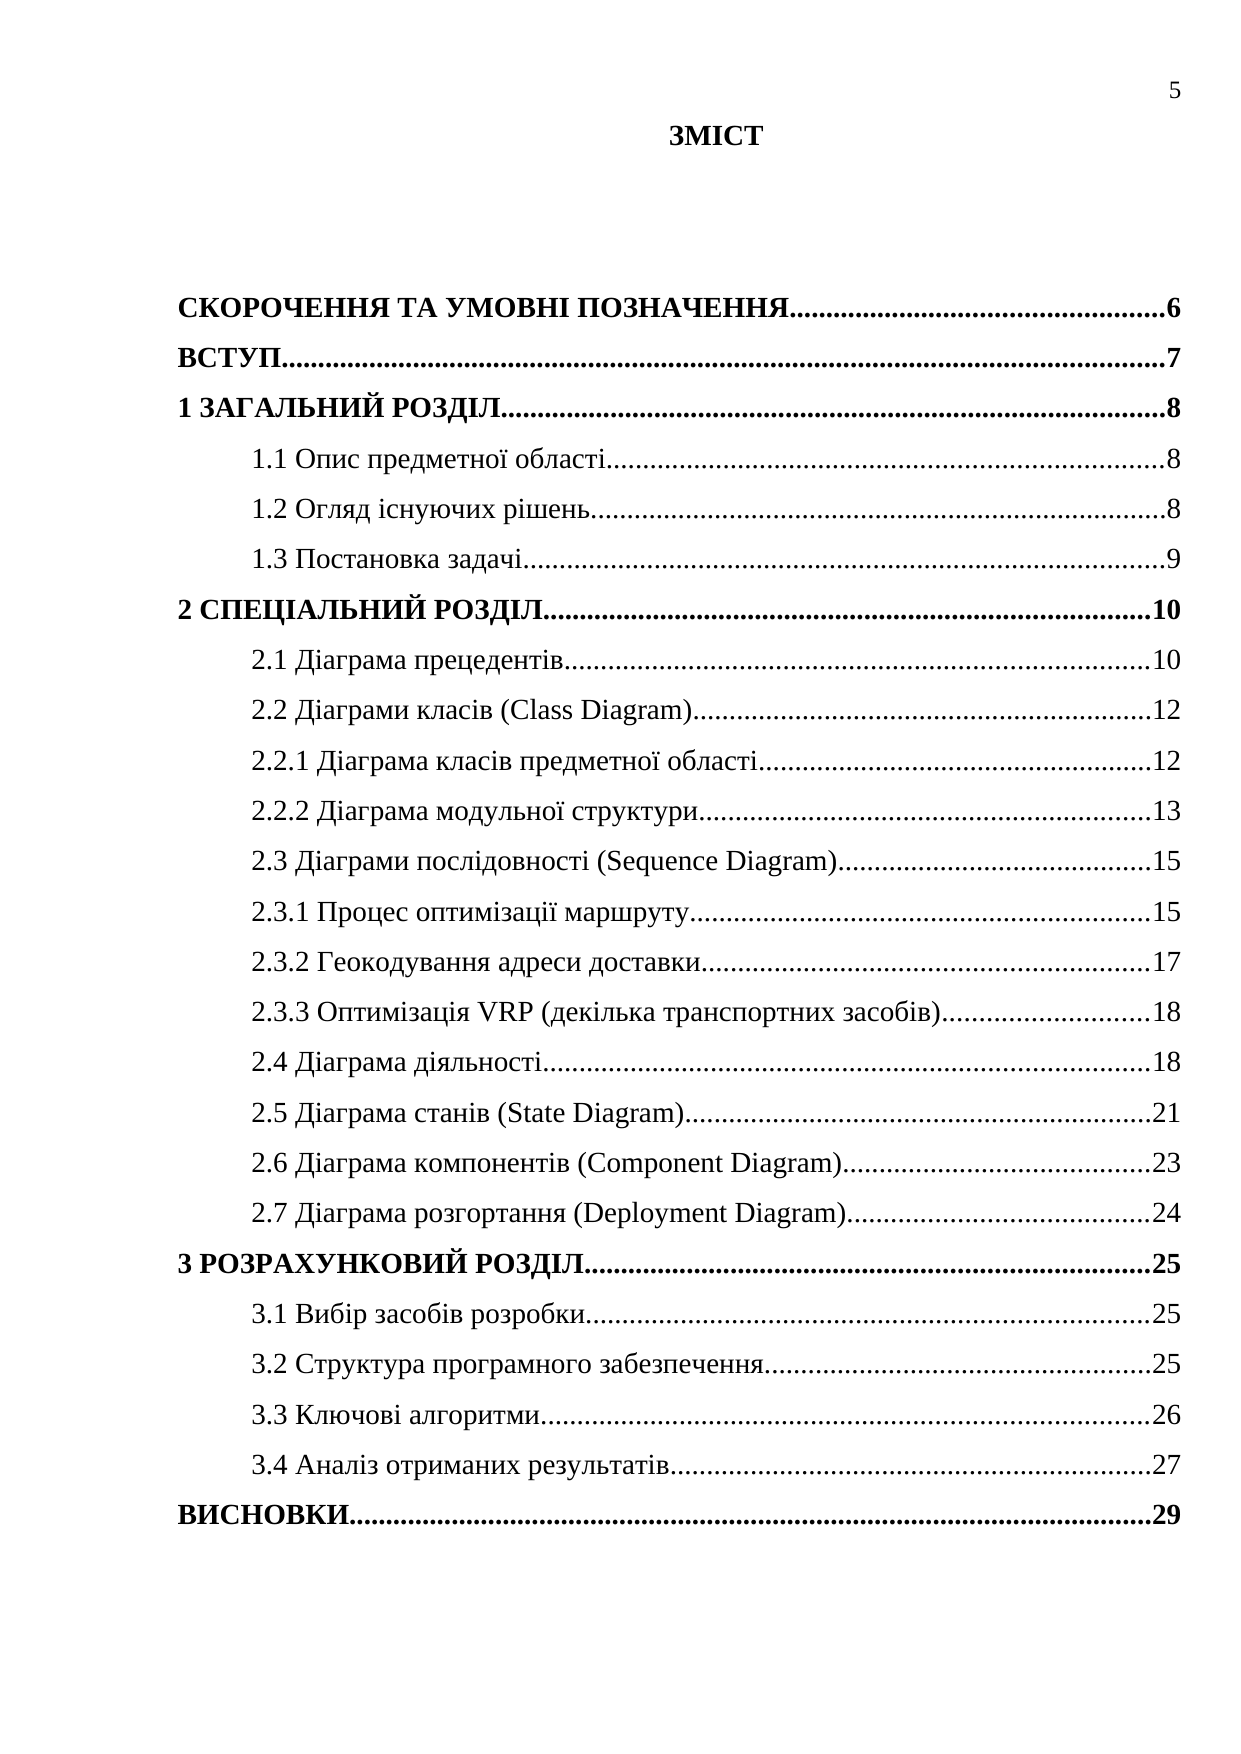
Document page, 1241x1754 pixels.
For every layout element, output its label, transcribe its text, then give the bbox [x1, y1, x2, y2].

text 1.1 Опис предметної області 8 [177, 441, 1181, 474]
text 2.6 Діаграма компонентів (Component Diagram) 23 [177, 1145, 1181, 1179]
text 1.3 Постановка задачі 9 [177, 541, 1181, 575]
list ВИСНОВКИ 29 [177, 1497, 1181, 1531]
text ЗМІСТ [177, 118, 1181, 152]
text 3.3 Ключові алгоритми 26 [177, 1397, 1181, 1430]
text 2.2.1 Діаграма класів предметної області 12 [177, 743, 1181, 776]
text 3.4 Аналіз отриманих результатів 27 [177, 1447, 1181, 1481]
list СКОРОЧЕННЯ ТА УМОВНІ ПОЗНАЧЕННЯ 6 [177, 290, 1181, 323]
list 2 СПЕЦІАЛЬНИЙ РОЗДІЛ 10 [177, 592, 1181, 625]
text 2.1 Діаграма прецедентів 10 [177, 642, 1181, 676]
text 2.3.3 Оптимізація VRP (декілька транспортних засобів) 18 [177, 994, 1181, 1028]
text 2.2 Діаграми класів (Class Diagram) 12 [177, 692, 1181, 726]
text 2.2.2 Діаграма модульної структури 13 [177, 793, 1181, 827]
text 2.7 Діаграма розгортання (Deployment Diagram) 24 [177, 1196, 1181, 1229]
text 3.2 Структура програмного забезпечення 25 [177, 1346, 1181, 1380]
text 2.3.1 Процес оптимізації маршруту 15 [177, 894, 1181, 927]
list ВСТУП 7 [177, 340, 1181, 374]
text 2.5 Діаграма станів (State Diagram) 21 [177, 1095, 1181, 1128]
text 1.2 Огляд існуючих рішень 8 [177, 491, 1181, 525]
text 2.3.2 Геокодування адреси доставки 17 [177, 944, 1181, 977]
list 1 ЗАГАЛЬНИЙ РОЗДІЛ 8 [177, 391, 1181, 424]
text 2.3 Діаграми послідовності (Sequence Diagram) 15 [177, 843, 1181, 877]
list 3 РОЗРАХУНКОВИЙ РОЗДІЛ 25 [177, 1246, 1181, 1279]
text 3.1 Вибір засобів розробки 25 [177, 1296, 1181, 1330]
text 2.4 Діаграма діяльності 18 [177, 1044, 1181, 1078]
